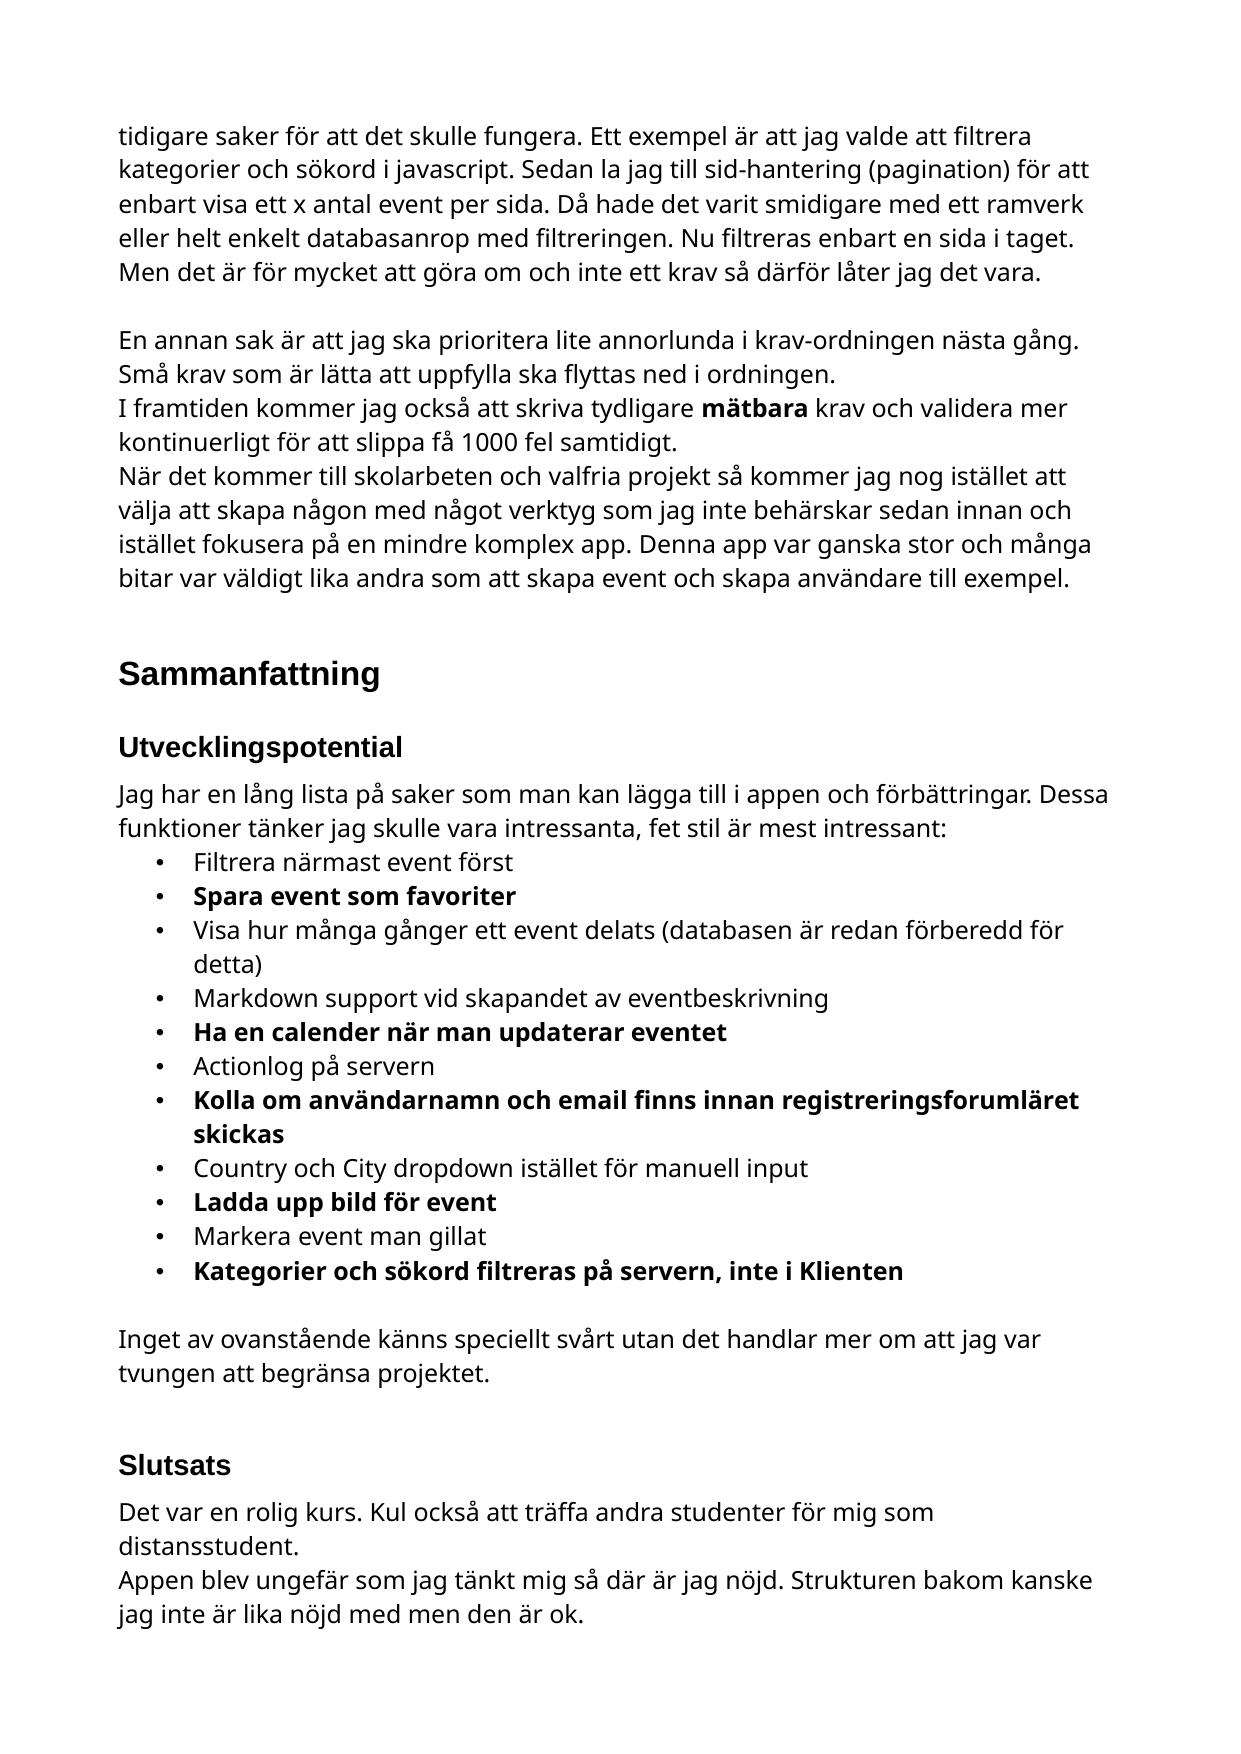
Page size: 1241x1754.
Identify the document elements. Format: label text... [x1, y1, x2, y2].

list Markdown support vid skapandet av eventbeskrivning [156, 981, 1122, 1015]
text Appen blev ungefär som jag tänkt mig så där är jag nöjd. Strukturen bakom kanske jag inte är lika nöjd med men den är ok. [118, 1563, 1122, 1631]
text Det var en rolig kurs. Kul också att träffa andra studenter för mig som distansstudent. [118, 1494, 1122, 1563]
list Filtrera närmast event först [156, 844, 1122, 878]
list Actionlog på servern [156, 1049, 1122, 1083]
list Kolla om användarnamn och email finns innan registreringsforumläret skickas [156, 1083, 1122, 1151]
text När det kommer till skolarbeten och valfria projekt så kommer jag nog istället att välja att skapa någon med något verktyg som jag inte behärskar sedan innan och istället fokusera på en mindre komplex app. Denna app var ganska stor och många bitar var väldigt lika andra som att skapa event och skapa användare till exempel. [118, 459, 1122, 595]
list Spara event som favoriter [156, 878, 1122, 912]
list Country och City dropdown istället för manuell input [156, 1151, 1122, 1185]
subtitle Slutsats [118, 1448, 1122, 1482]
text Jag har en lång lista på saker som man kan lägga till i appen och förbättringar. Dessa funktioner tänker jag skulle vara intressanta, fet stil är mest intressant: [118, 776, 1122, 844]
subtitle Utvecklingspotential [118, 730, 1122, 764]
text I framtiden kommer jag också att skriva tydligare mätbara krav och validera mer kontinuerligt för att slippa få 1000 fel samtidigt. [118, 391, 1122, 459]
list Markera event man gillat [156, 1219, 1122, 1253]
text Inget av ovanstående känns speciellt svårt utan det handlar mer om att jag var tvungen att begränsa projektet. [118, 1321, 1122, 1389]
list Visa hur många gånger ett event delats (databasen är redan förberedd för detta) [156, 912, 1122, 981]
text tidigare saker för att det skulle fungera. Ett exempel är att jag valde att filtrera kategorier och sökord i javascript. Sedan la jag till sid-hantering (pagination) för att enbart visa ett x antal event per sida. Då hade det varit smidigare med ett ramverk eller helt enkelt databasanrop med filtreringen. Nu filtreras enbart en sida i taget. Men det är för mycket att göra om och inte ett krav så därför låter jag det vara. [118, 118, 1122, 288]
list Ladda upp bild för event [156, 1185, 1122, 1219]
list Kategorier och sökord filtreras på servern, inte i Klienten [156, 1253, 1122, 1287]
subtitle Sammanfattning [118, 654, 1122, 693]
list Ha en calender när man updaterar eventet [156, 1015, 1122, 1049]
text En annan sak är att jag ska prioritera lite annorlunda i krav-ordningen nästa gång. Små krav som är lätta att uppfylla ska flyttas ned i ordningen. [118, 322, 1122, 391]
